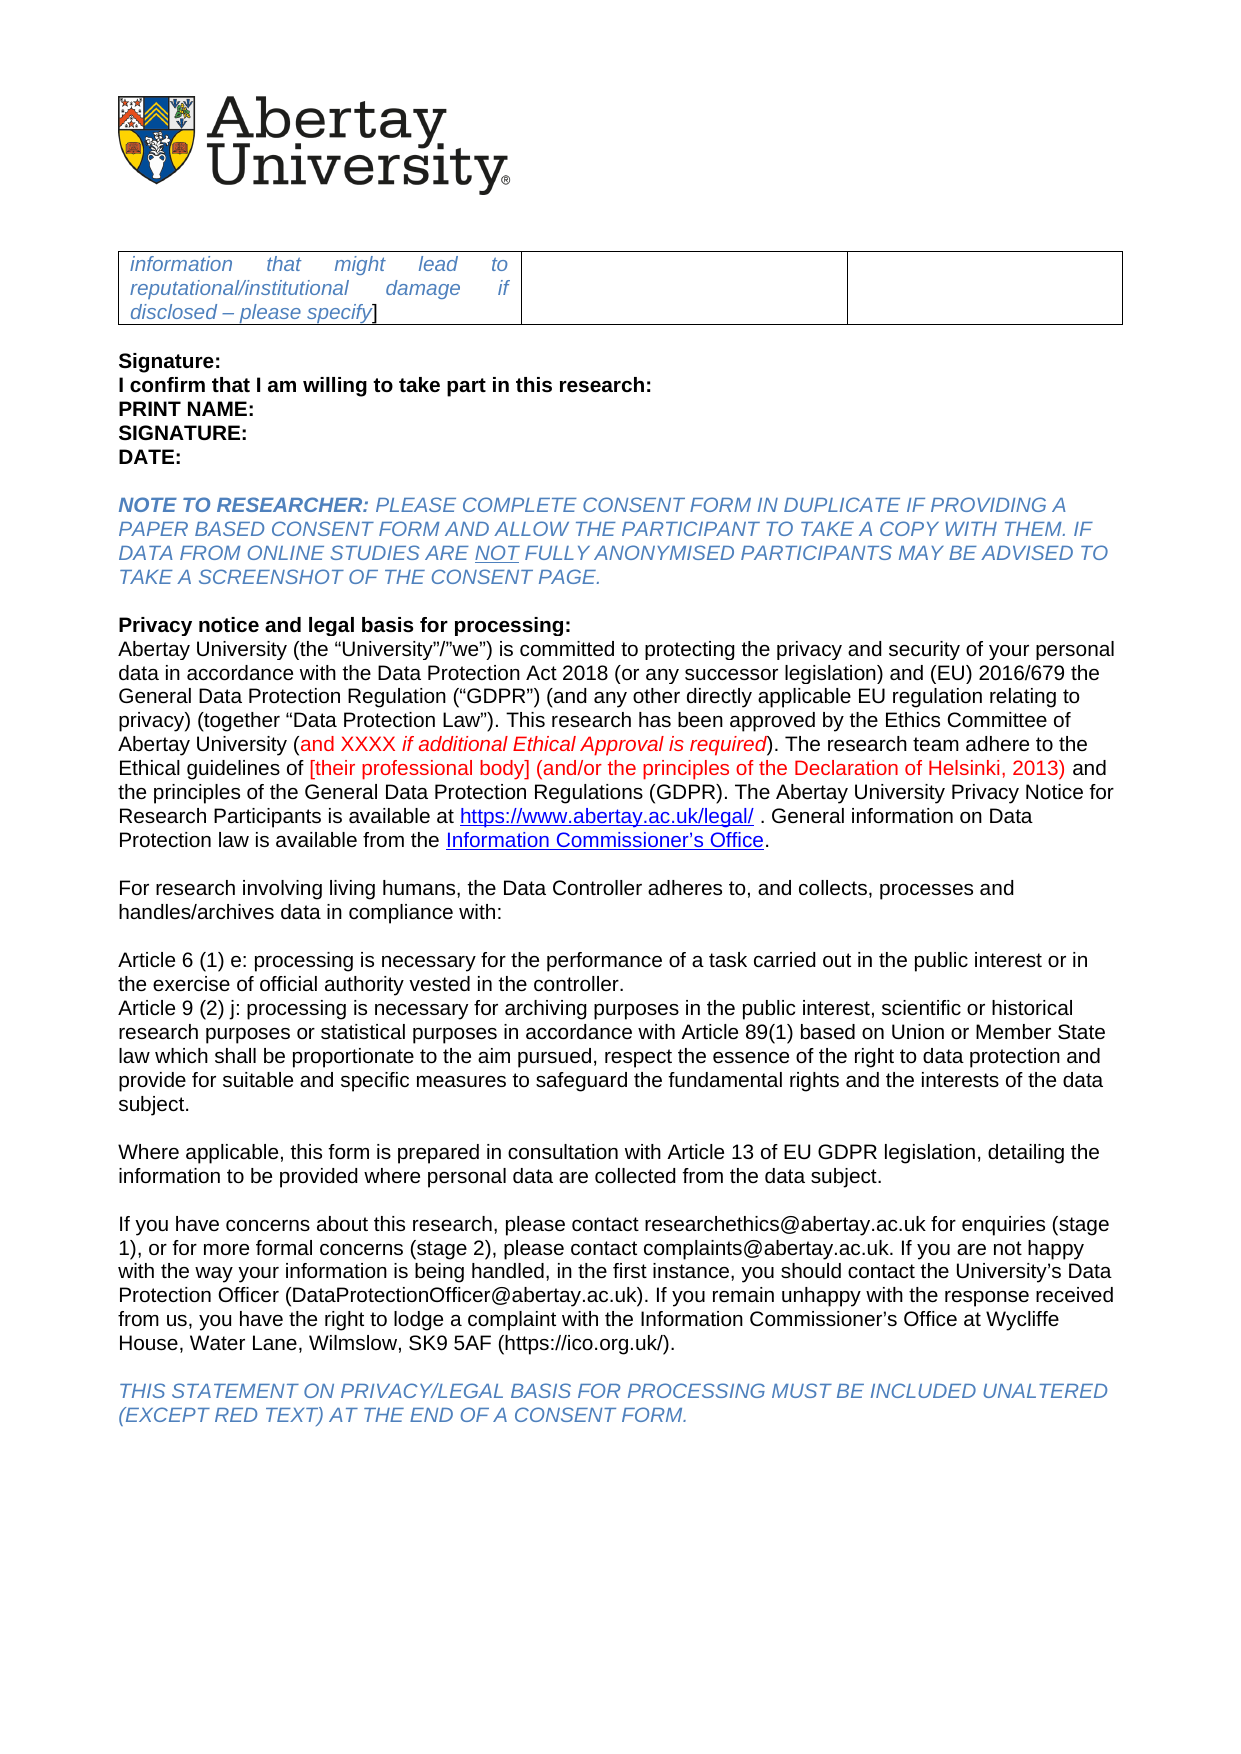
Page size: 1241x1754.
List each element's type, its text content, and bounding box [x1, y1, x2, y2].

text DATE: [118, 445, 1122, 469]
table_cell [522, 252, 847, 324]
text Article 9 (2) j: processing is necessary for archiving purposes in the public interest, scientific or historical research purposes or statistical purposes in accordance with Article 89(1) based on Union or Member State law which shall be proportionate to the aim pursued, respect the essence of the right to data protection and provide for suitable and specific measures to safeguard the fundamental rights and the interests of the data subject. [118, 996, 1122, 1116]
table_cell information that might lead to reputational/institutional damage if disclosed – please specify] [119, 252, 521, 324]
text Where applicable, this form is prepared in consultation with Article 13 of EU GDPR legislation, detailing the information to be provided where personal data are collected from the data subject. [118, 1139, 1122, 1187]
text Abertay University (the “University”/”we”) is committed to protecting the privacy and security of your personal data in accordance with the Data Protection Act 2018 (or any successor legislation) and (EU) 2016/679 the General Data Protection Regulation (“GDPR”) (and any other directly applicable EU regulation relating to privacy) (together “Data Protection Law”). This research has been approved by the Ethics Committee of Abertay University (and XXXX if additional Ethical Approval is required). The research team adhere to the Ethical guidelines of [their professional body] (and/or the principles of the Declaration of Helsinki, 2013) and the principles of the General Data Protection Regulations (GDPR). The Abertay University Privacy Notice for Research Participants is available at https://www.abertay.ac.uk/legal/ . General information on Data Protection law is available from the Information Commissioner’s Office. [118, 636, 1122, 852]
text I confirm that I am willing to take part in this research: [118, 373, 1122, 397]
text Privacy notice and legal basis for processing: [118, 612, 1122, 636]
text Signature: [118, 349, 1122, 373]
text For research involving living humans, the Data Controller adheres to, and collects, processes and handles/archives data in compliance with: [118, 876, 1122, 924]
text Article 6 (1) e: processing is necessary for the performance of a task carried out in the public interest or in the exercise of official authority vested in the controller. [118, 948, 1122, 996]
table_cell [848, 252, 1122, 324]
text If you have concerns about this research, please contact researchethics@abertay.ac.uk for enquiries (stage 1), or for more formal concerns (stage 2), please contact complaints@abertay.ac.uk. If you are not happy with the way your information is being handled, in the first instance, you should contact the University’s Data Protection Officer (DataProtectionOfficer@abertay.ac.uk). If you remain unhappy with the response received from us, you have the right to lodge a complaint with the Information Commissioner’s Office at Wycliffe House, Water Lane, Wilmslow, SK9 5AF (https://ico.org.uk/). [118, 1211, 1122, 1355]
text NOTE TO RESEARCHER: PLEASE COMPLETE CONSENT FORM IN DUPLICATE IF PROVIDING A PAPER BASED CONSENT FORM AND ALLOW THE PARTICIPANT TO TAKE A COPY WITH THEM. IF DATA FROM ONLINE STUDIES ARE NOT FULLY ANONYMISED PARTICIPANTS MAY BE ADVISED TO TAKE A SCREENSHOT OF THE CONSENT PAGE. [118, 493, 1122, 588]
text PRINT NAME: [118, 397, 1122, 421]
text SIGNATURE: [118, 421, 1122, 445]
text THIS STATEMENT ON PRIVACY/LEGAL BASIS FOR PROCESSING MUST BE INCLUDED UNALTERED (EXCEPT RED TEXT) AT THE END OF A CONSENT FORM. [118, 1379, 1122, 1427]
